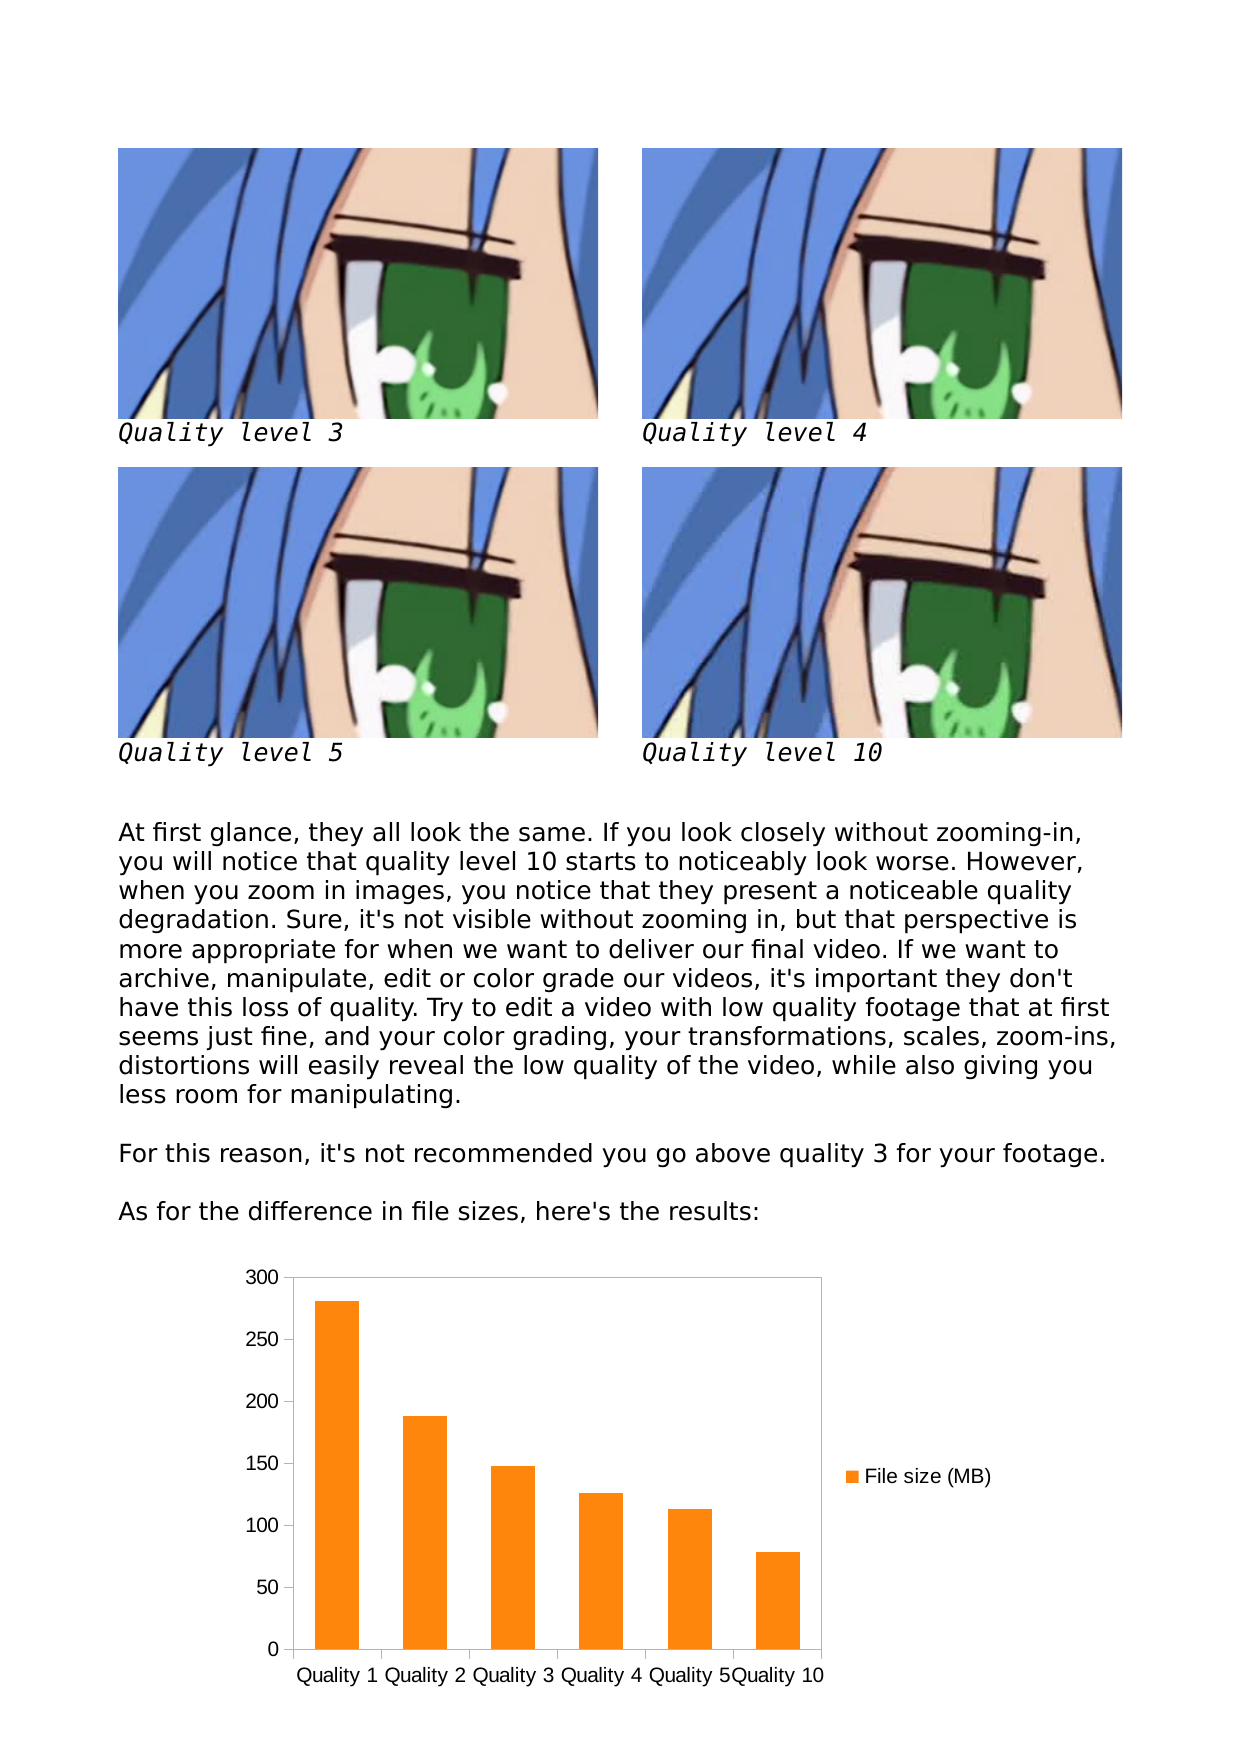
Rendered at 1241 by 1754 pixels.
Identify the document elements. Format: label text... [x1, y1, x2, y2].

picture [642, 467, 1123, 738]
text At first glance, they all look the same. If you look closely without zooming-in, you will notice that quality level 10 starts to noticeably look worse. However, when you zoom in images, you notice that they present a noticeable quality degradation. Sure, it's not visible without zooming in, but that perspective is more appropriate for when we want to deliver our final video. If we want to archive, manipulate, edit or color grade our videos, it's important they don't have this loss of quality. Try to edit a video with low quality footage that at first seems just fine, and your color grading, your transformations, scales, zoom-ins, distortions will easily reveal the low quality of the video, while also giving you less room for manipulating. [118, 818, 1122, 1110]
text Quality level 3 [118, 419, 598, 447]
text Quality level 5 [118, 738, 598, 767]
picture [642, 148, 1123, 419]
text Quality level 4 [642, 419, 1122, 447]
picture [118, 467, 599, 738]
picture [118, 148, 599, 419]
text Quality level 10 [642, 738, 1122, 767]
text For this reason, it's not recommended you go above quality 3 for your footage. [118, 1139, 1122, 1168]
text As for the difference in file sizes, here's the results: [118, 1197, 1122, 1226]
